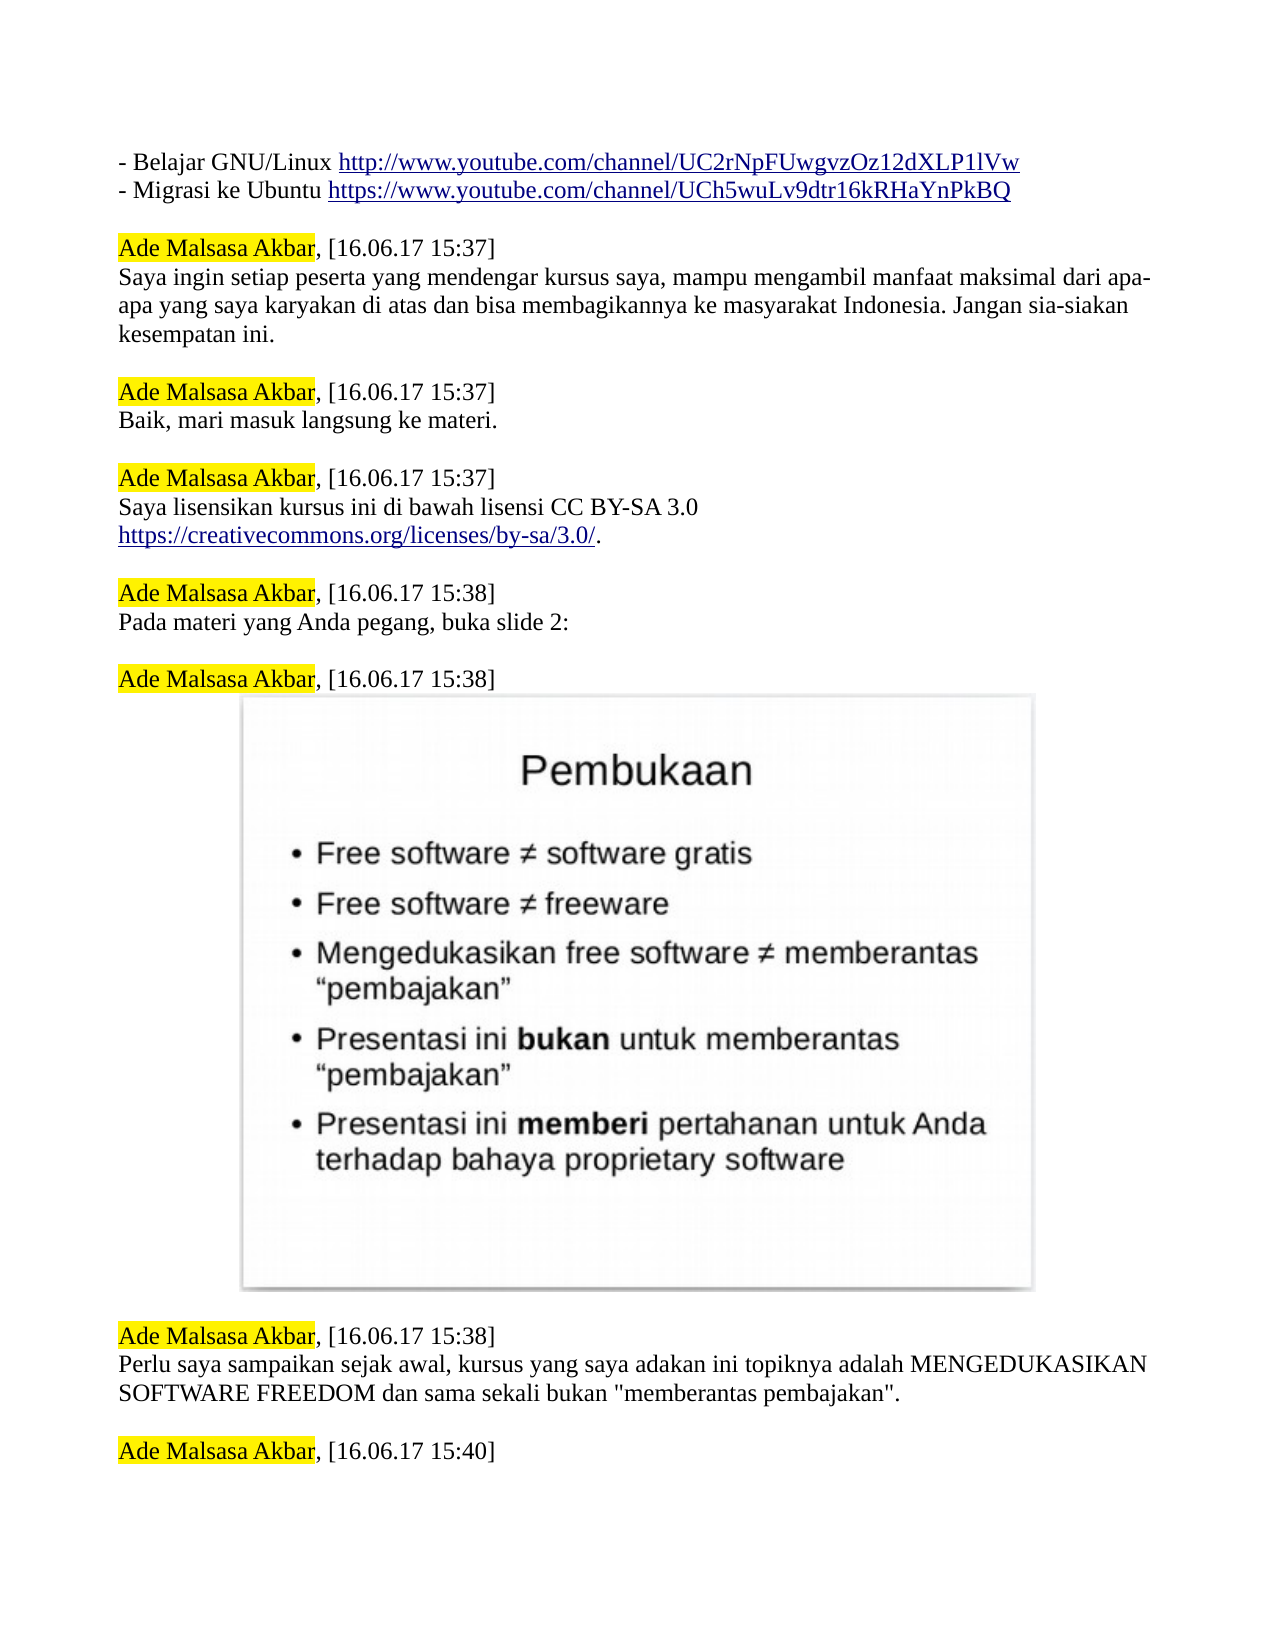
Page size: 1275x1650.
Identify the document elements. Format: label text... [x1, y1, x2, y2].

text Saya lisensikan kursus ini di bawah lisensi CC BY-SA 3.0 https://creativecommons.org/licenses/by-sa/3.0/. [118, 492, 1157, 549]
text Ade Malsasa Akbar, [16.06.17 15:38] [118, 1321, 1157, 1349]
text - Belajar GNU/Linux http://www.youtube.com/channel/UC2rNpFUwgvzOz12dXLP1lVw [118, 147, 1157, 176]
text - Migrasi ke Ubuntu https://www.youtube.com/channel/UCh5wuLv9dtr16kRHaYnPkBQ [118, 176, 1157, 204]
picture [239, 693, 1036, 1292]
text Ade Malsasa Akbar, [16.06.17 15:38] [118, 578, 1157, 607]
text Ade Malsasa Akbar, [16.06.17 15:37] [118, 463, 1157, 492]
text Pada materi yang Anda pegang, buka slide 2: [118, 607, 1157, 636]
text Ade Malsasa Akbar, [16.06.17 15:38] [118, 664, 1157, 693]
text Baik, mari masuk langsung ke materi. [118, 406, 1157, 434]
text Perlu saya sampaikan sejak awal, kursus yang saya adakan ini topiknya adalah MENGEDUKASIKAN SOFTWARE FREEDOM dan sama sekali bukan "memberantas pembajakan". [118, 1349, 1157, 1407]
text Saya ingin setiap peserta yang mendengar kursus saya, mampu mengambil manfaat maksimal dari apa-apa yang saya karyakan di atas dan bisa membagikannya ke masyarakat Indonesia. Jangan sia-siakan kesempatan ini. [118, 262, 1157, 348]
text Ade Malsasa Akbar, [16.06.17 15:40] [118, 1436, 1157, 1464]
text Ade Malsasa Akbar, [16.06.17 15:37] [118, 377, 1157, 406]
text Ade Malsasa Akbar, [16.06.17 15:37] [118, 233, 1157, 262]
